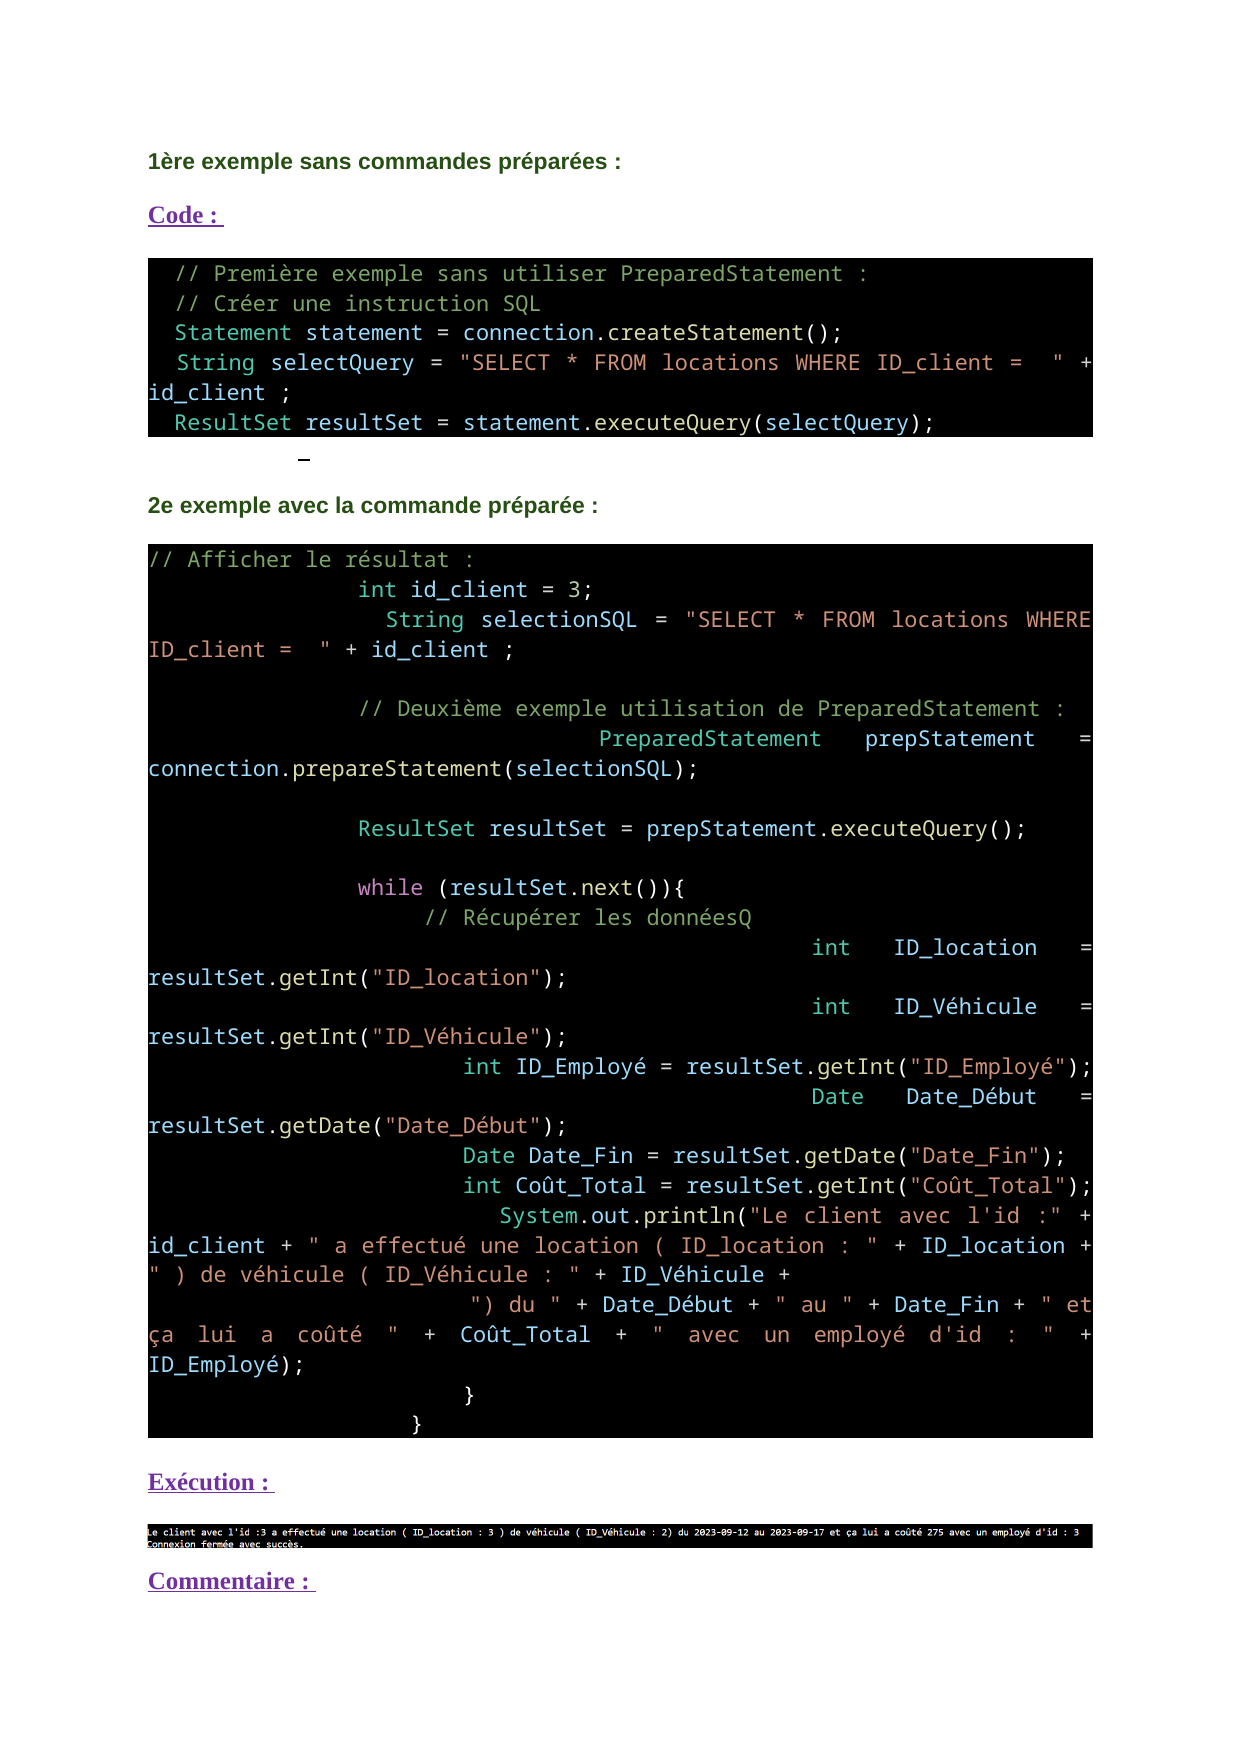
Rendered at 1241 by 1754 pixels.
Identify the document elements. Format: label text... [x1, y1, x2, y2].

text Date Date_Fin = resultSet.getDate("Date_Fin"); [148, 1140, 1093, 1170]
text String selectQuery = "SELECT * FROM locations WHERE ID_client = " + id_client ; [148, 347, 1093, 407]
text Date Date_Début = resultSet.getDate("Date_Début"); [148, 1081, 1093, 1140]
text ") du " + Date_Début + " au " + Date_Fin + " et ça lui a coûté " + Coût_Total + " avec un employé d'id : " + ID_Employé); [148, 1289, 1093, 1378]
text // Récupérer les donnéesQ [148, 902, 1093, 932]
text Commentaire : [148, 1566, 1093, 1595]
text Statement statement = connection.createStatement(); [148, 317, 1093, 347]
text int Coût_Total = resultSet.getInt("Coût_Total"); [148, 1170, 1093, 1200]
text // Première exemple sans utiliser PreparedStatement : [148, 258, 1093, 288]
text Exécution : [148, 1467, 1093, 1496]
text int ID_Employé = resultSet.getInt("ID_Employé"); [148, 1051, 1093, 1081]
text // Deuxième exemple utilisation de PreparedStatement : [148, 693, 1093, 723]
text System.out.println("Le client avec l'id :" + id_client + " a effectué une location ( ID_location : " + ID_location + " ) de véhicule ( ID_Véhicule : " + ID_Véhicule + [148, 1200, 1093, 1289]
text // Créer une instruction SQL [148, 288, 1093, 317]
text } [148, 1378, 1093, 1408]
text 2e exemple avec la commande préparée : [148, 492, 1093, 518]
text String selectionSQL = "SELECT * FROM locations WHERE ID_client = " + id_client ; [148, 604, 1093, 663]
text Code : [148, 200, 1093, 229]
text ResultSet resultSet = statement.executeQuery(selectQuery); [148, 407, 1093, 437]
text while (resultSet.next()){ [148, 872, 1093, 902]
text } [148, 1408, 1093, 1438]
text ResultSet resultSet = prepStatement.executeQuery(); [148, 812, 1093, 842]
text PreparedStatement prepStatement = connection.prepareStatement(selectionSQL); [148, 723, 1093, 783]
text int ID_location = resultSet.getInt("ID_location"); [148, 932, 1093, 991]
text // Afficher le résultat : [148, 544, 1093, 574]
text 1ère exemple sans commandes préparées : [148, 148, 1093, 174]
text int ID_Véhicule = resultSet.getInt("ID_Véhicule"); [148, 991, 1093, 1051]
text int id_client = 3; [148, 574, 1093, 604]
